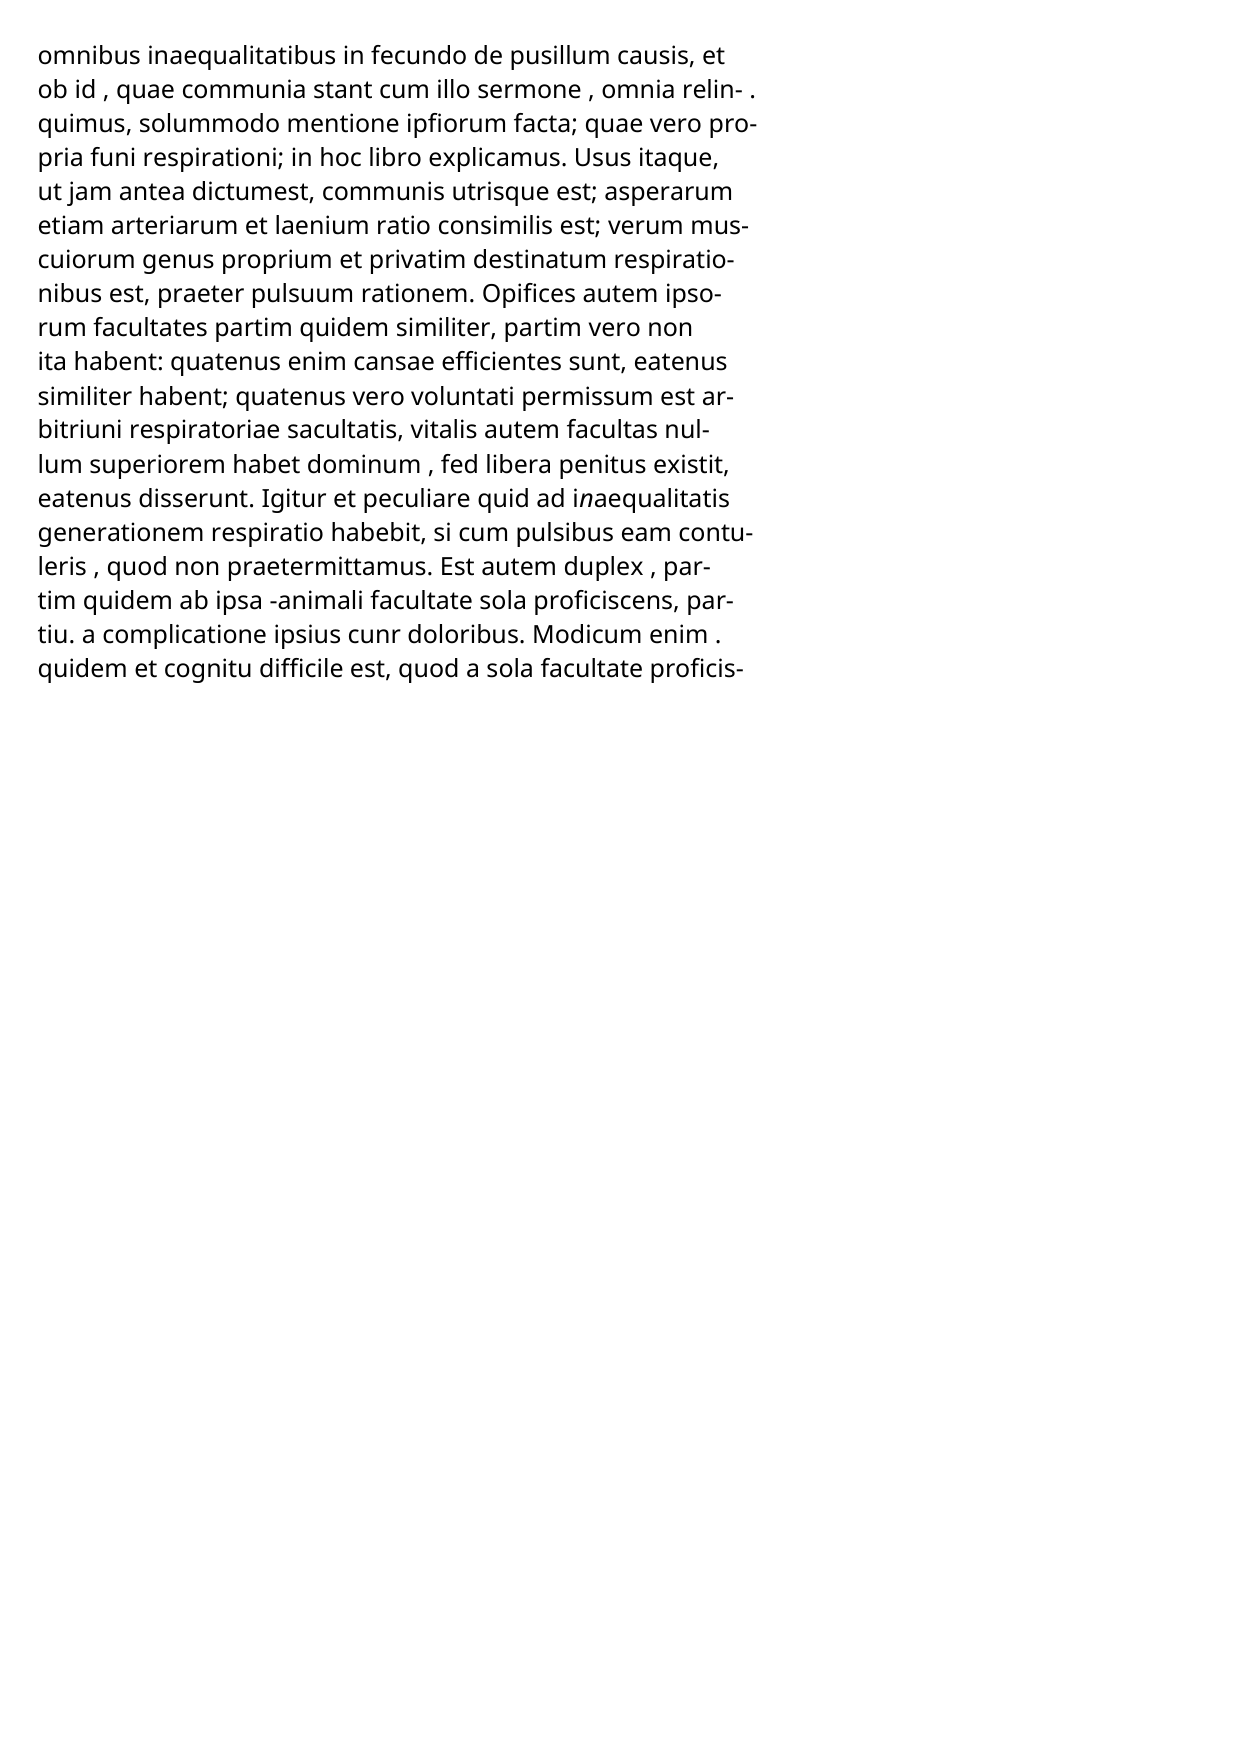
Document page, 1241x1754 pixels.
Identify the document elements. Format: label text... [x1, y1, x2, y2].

text omnibus inaequalitatibus in fecundo de pusillum causis, et ob id , quae communia stant cum illo sermone , omnia relin- . quimus, solummodo mentione ipfiorum facta; quae vero pro- pria funi respirationi; in hoc libro explicamus. Usus itaque, ut jam antea dictumest, communis utrisque est; asperarum etiam arteriarum et laenium ratio consimilis est; verum mus- cuiorum genus proprium et privatim destinatum respiratio- nibus est, praeter pulsuum rationem. Opifices autem ipso- rum facultates partim quidem similiter, partim vero non ita habent: quatenus enim cansae efficientes sunt, eatenus similiter habent; quatenus vero voluntati permissum est ar- bitriuni respiratoriae sacultatis, vitalis autem facultas nul- lum superiorem habet dominum , fed libera penitus existit, eatenus disserunt. Igitur et peculiare quid ad inaequalitatis generationem respiratio habebit, si cum pulsibus eam contu- leris , quod non praetermittamus. Est autem duplex , par- tim quidem ab ipsa -animali facultate sola proficiscens, par- tiu. a complicatione ipsius cunr doloribus. Modicum enim . quidem et cognitu difficile est, quod a sola facultate proficis- [37, 37, 1203, 685]
